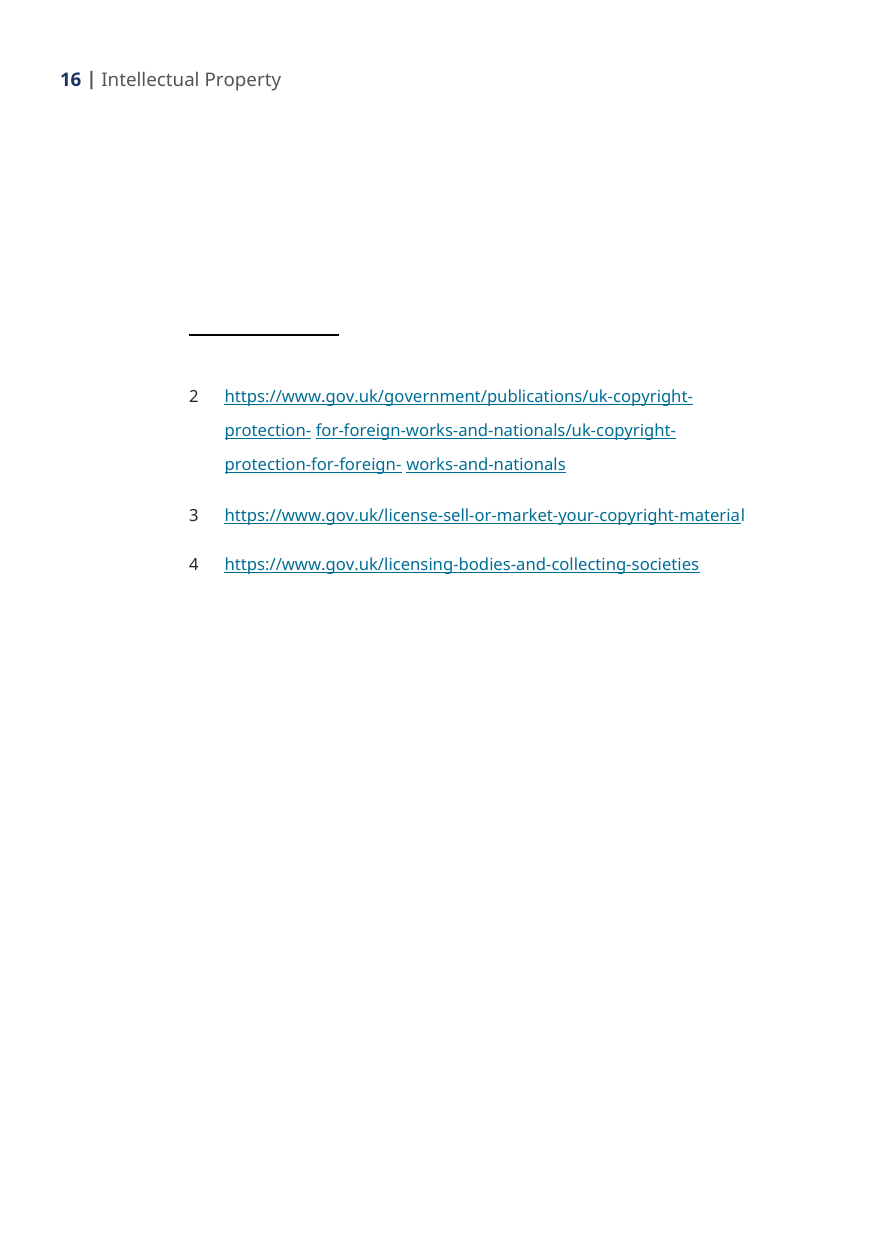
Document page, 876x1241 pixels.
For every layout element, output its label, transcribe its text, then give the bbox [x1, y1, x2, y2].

list https://www.gov.uk/license-sell-or-market-your-copyright-material [189, 503, 829, 526]
list https://www.gov.uk/government/publications/uk-copyright-protection- for-foreign-works-and-nationals/uk-copyright-protection-for-foreign- works-and-nationals [189, 385, 761, 476]
list https://www.gov.uk/licensing-bodies-and-collecting-societies [189, 553, 829, 575]
